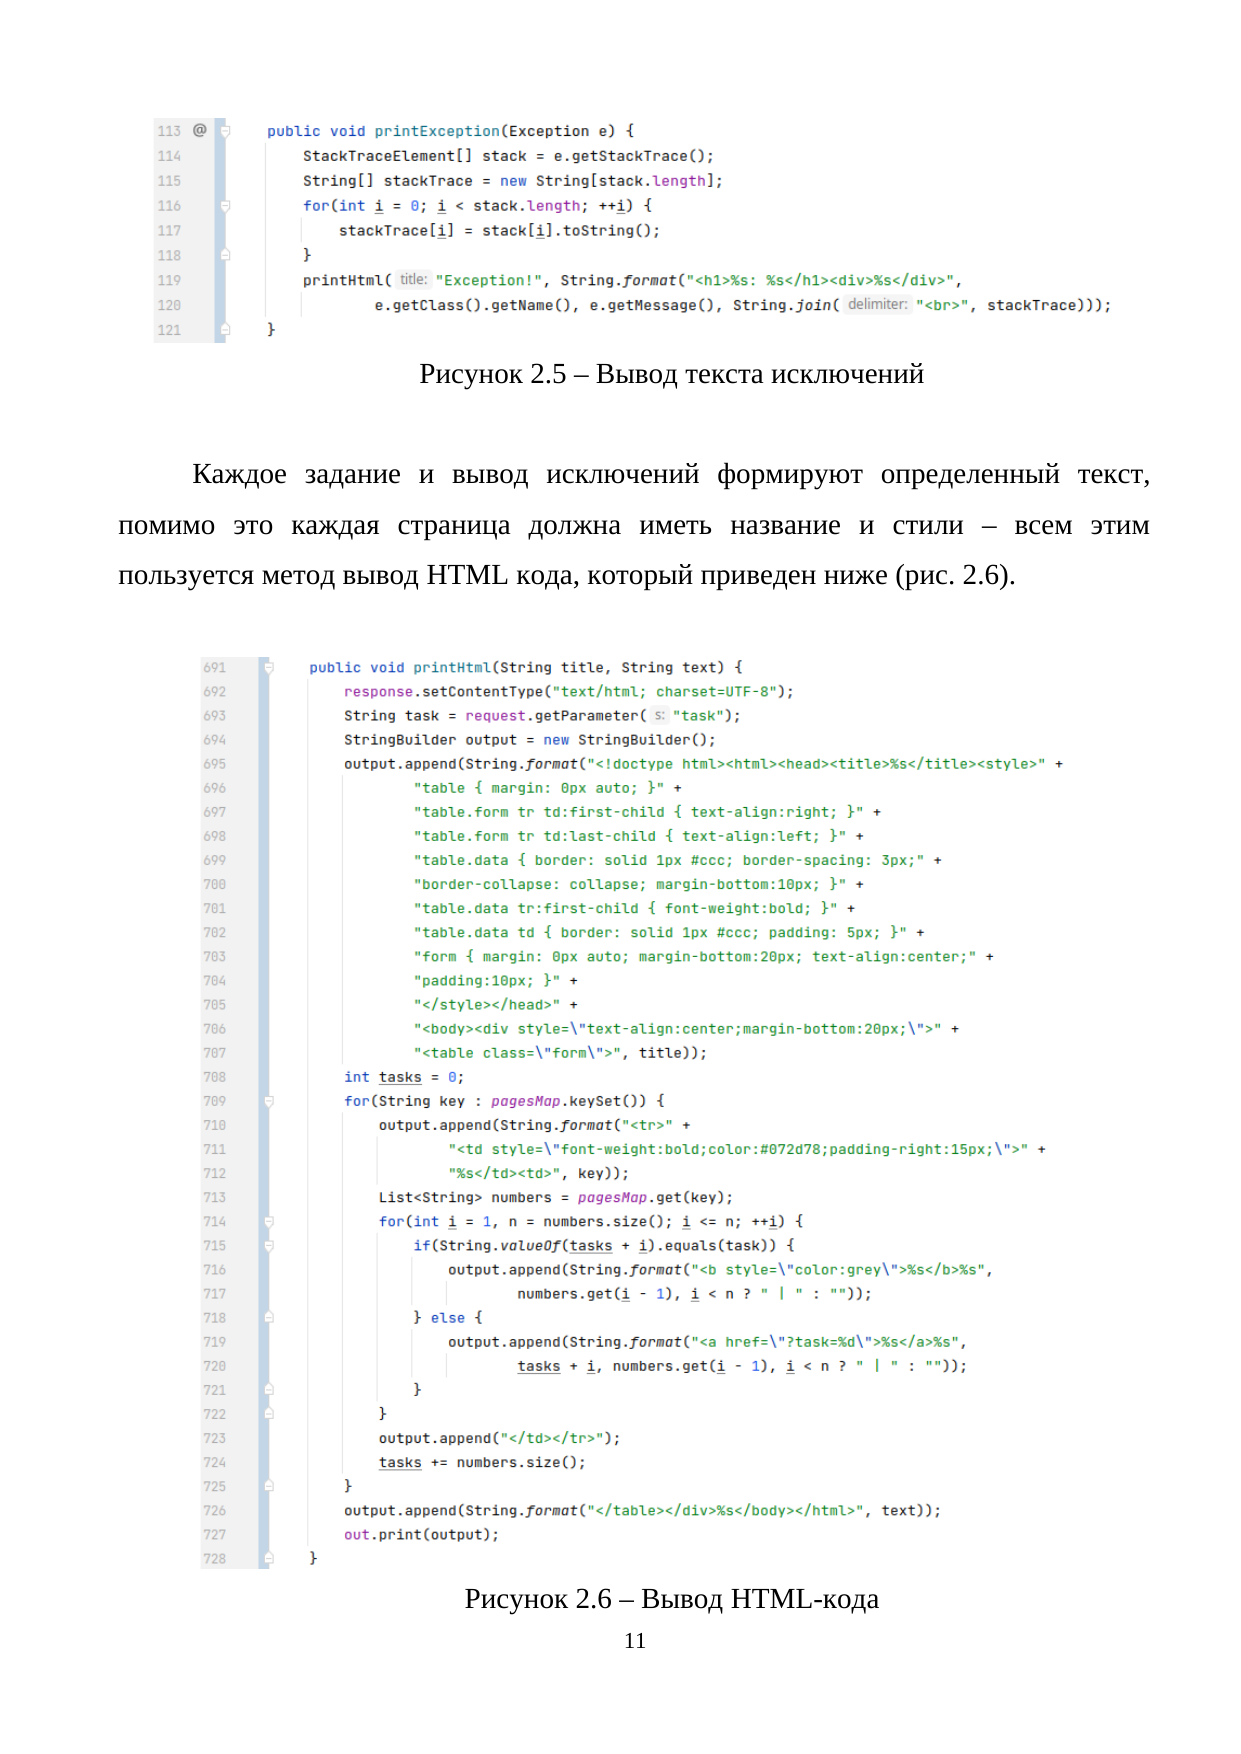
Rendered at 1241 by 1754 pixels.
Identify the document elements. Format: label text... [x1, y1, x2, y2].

text Рисунок 2.6 – Вывод HTML-кода [118, 1582, 1152, 1615]
text Рисунок 2.5 – Вывод текста исключений [118, 356, 1152, 389]
picture [153, 118, 1117, 343]
picture [200, 657, 1070, 1569]
text Каждое задание и вывод исключений формируют определенный текст, помимо это каждая страница должна иметь название и стили – всем этим пользуется метод вывод HTML кода, который приведен ниже (рис. 2.6). [118, 457, 1152, 591]
